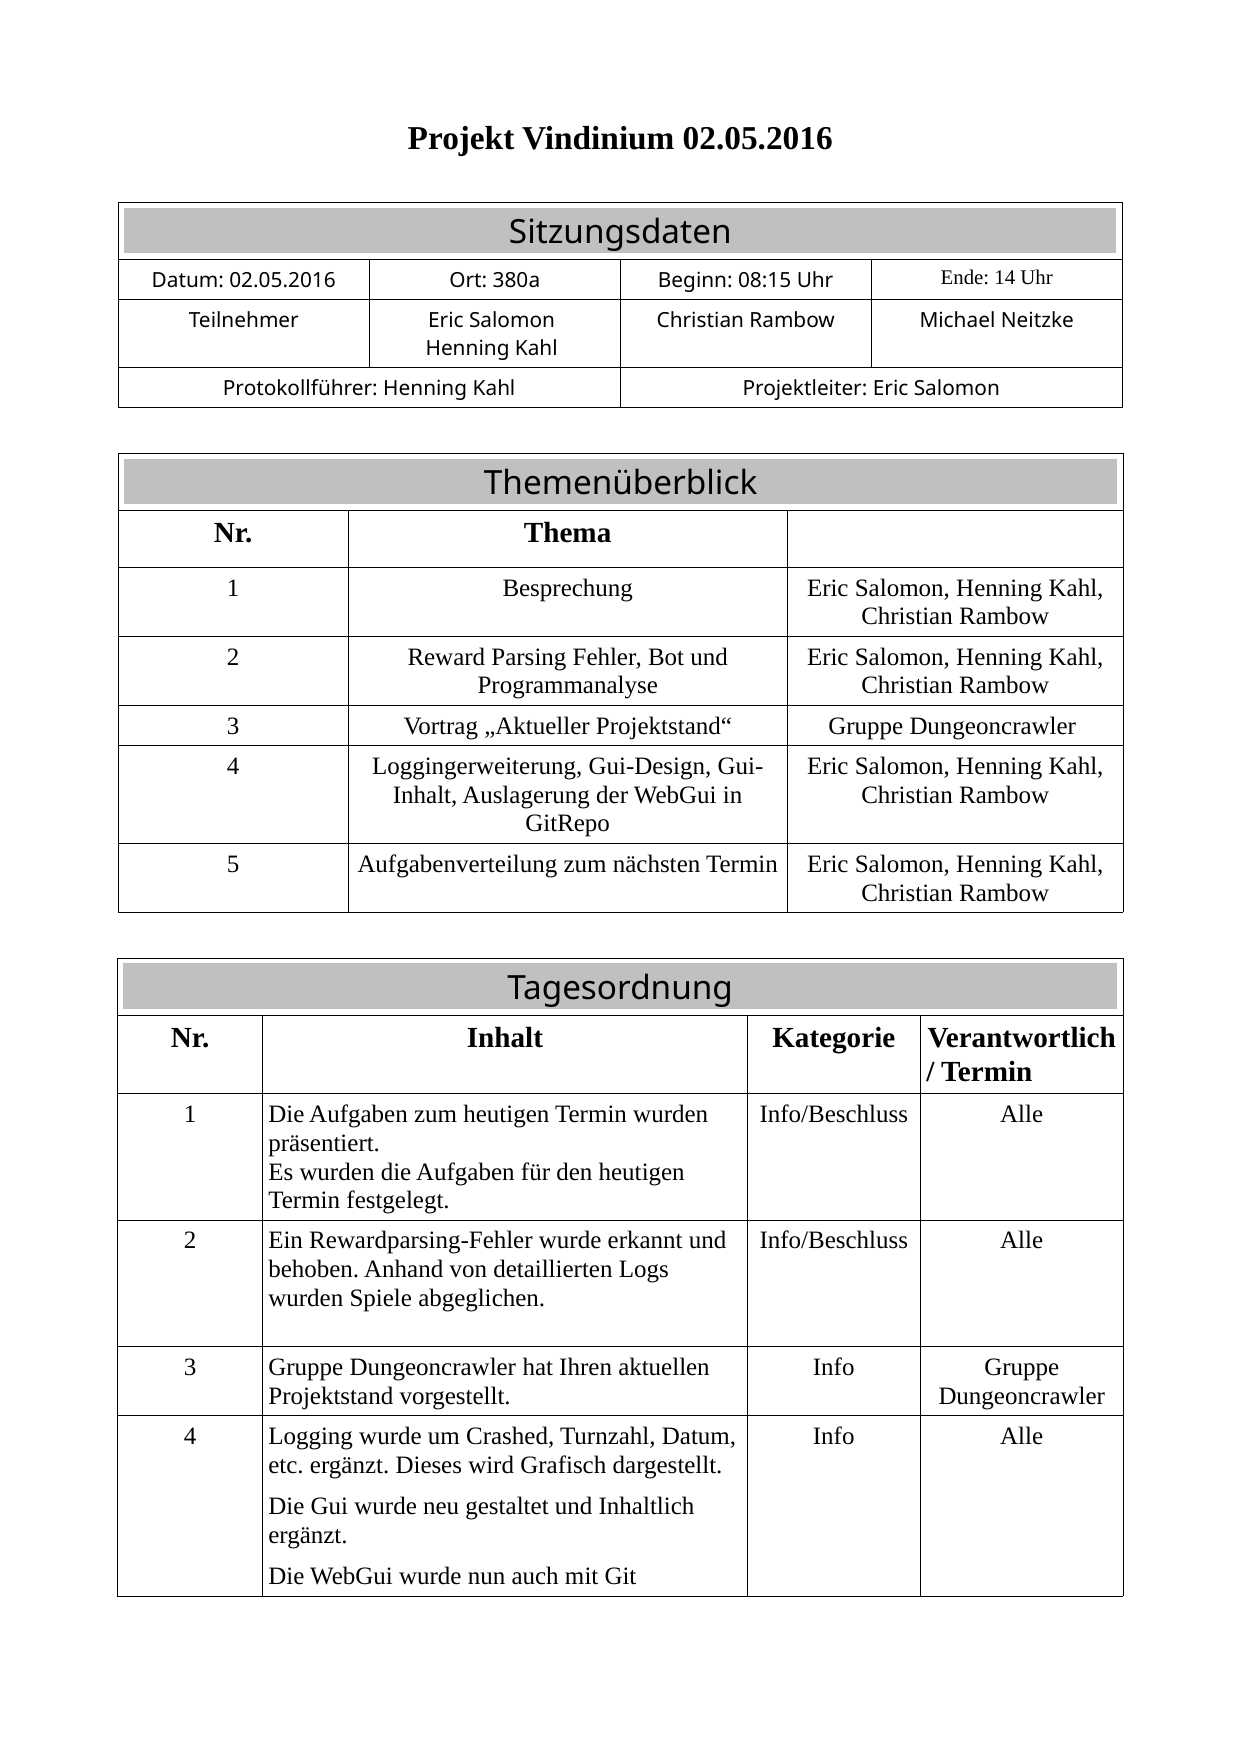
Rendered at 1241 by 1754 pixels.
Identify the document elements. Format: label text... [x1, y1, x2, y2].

table_cell Besprechung [349, 568, 787, 636]
table_cell Gruppe Dungeoncrawler [788, 706, 1123, 745]
table_cell Thema [349, 511, 787, 567]
table_cell Inhalt [263, 1016, 747, 1093]
table_cell Beginn: 08:15 Uhr [621, 260, 871, 299]
table_cell Ein Rewardparsing-Fehler wurde erkannt und behoben. Anhand von detaillierten Logs wurden Spiele abgeglichen. [263, 1221, 747, 1346]
table_cell Ende: 14 Uhr [872, 260, 1122, 299]
table_cell Eric Salomon Henning Kahl [370, 300, 620, 367]
table_cell Loggingerweiterung, Gui-Design, Gui-Inhalt, Auslagerung der WebGui in GitRepo [349, 746, 787, 843]
table_cell Teilnehmer [119, 300, 369, 367]
table_header Themenüberblick [119, 454, 1123, 510]
table_cell Kategorie [748, 1016, 920, 1093]
table_cell 4 [118, 1416, 262, 1596]
table_cell Info/Beschluss [748, 1094, 920, 1220]
table_cell Vortrag „Aktueller Projektstand“ [349, 706, 787, 745]
table_header Tagesordnung [118, 959, 1123, 1014]
table_cell 2 [119, 637, 348, 705]
table_cell Logging wurde um Crashed, Turnzahl, Datum, etc. ergänzt. Dieses wird Grafisch dargestellt. Die Gui wurde neu gestaltet und Inhaltlich ergänzt. Die WebGui wurde nun auch mit Git [263, 1416, 747, 1596]
table_cell Nr. [118, 1016, 262, 1093]
table_cell 3 [118, 1347, 262, 1415]
table_cell Die Aufgaben zum heutigen Termin wurden präsentiert. Es wurden die Aufgaben für den heutigen Termin festgelegt. [263, 1094, 747, 1220]
table_cell Datum: 02.05.2016 [119, 260, 369, 299]
table_cell Aufgabenverteilung zum nächsten Termin [349, 844, 787, 912]
table_cell Alle [921, 1416, 1123, 1596]
table_cell Gruppe Dungeoncrawler [921, 1347, 1123, 1415]
table_cell Christian Rambow [621, 300, 871, 367]
table_cell Eric Salomon, Henning Kahl, Christian Rambow [788, 637, 1123, 705]
table_cell Eric Salomon, Henning Kahl, Christian Rambow [788, 568, 1123, 636]
table_cell 1 [118, 1094, 262, 1220]
table_cell Info [748, 1416, 920, 1596]
table_cell Info [748, 1347, 920, 1415]
table_cell 5 [119, 844, 348, 912]
text Projekt Vindinium 02.05.2016 [118, 118, 1122, 156]
table_cell Alle [921, 1221, 1123, 1346]
table_cell Verantwortlich / Termin [921, 1016, 1123, 1093]
table_cell 4 [119, 746, 348, 843]
table_cell Alle [921, 1094, 1123, 1220]
table_cell 2 [118, 1221, 262, 1346]
table_cell Info/Beschluss [748, 1221, 920, 1346]
table_cell 3 [119, 706, 348, 745]
table_cell Eric Salomon, Henning Kahl, Christian Rambow [788, 844, 1123, 912]
table_cell Projektleiter: Eric Salomon [621, 368, 1122, 407]
table_cell Protokollführer: Henning Kahl [119, 368, 620, 407]
table_cell [788, 511, 1123, 567]
table_cell Eric Salomon, Henning Kahl, Christian Rambow [788, 746, 1123, 843]
table_cell Michael Neitzke [872, 300, 1122, 367]
table_header Sitzungsdaten [119, 203, 1122, 259]
table_cell Reward Parsing Fehler, Bot und Programmanalyse [349, 637, 787, 705]
table_cell Nr. [119, 511, 348, 567]
table_cell Gruppe Dungeoncrawler hat Ihren aktuellen Projektstand vorgestellt. [263, 1347, 747, 1415]
table_cell Ort: 380a [370, 260, 620, 299]
table_cell 1 [119, 568, 348, 636]
